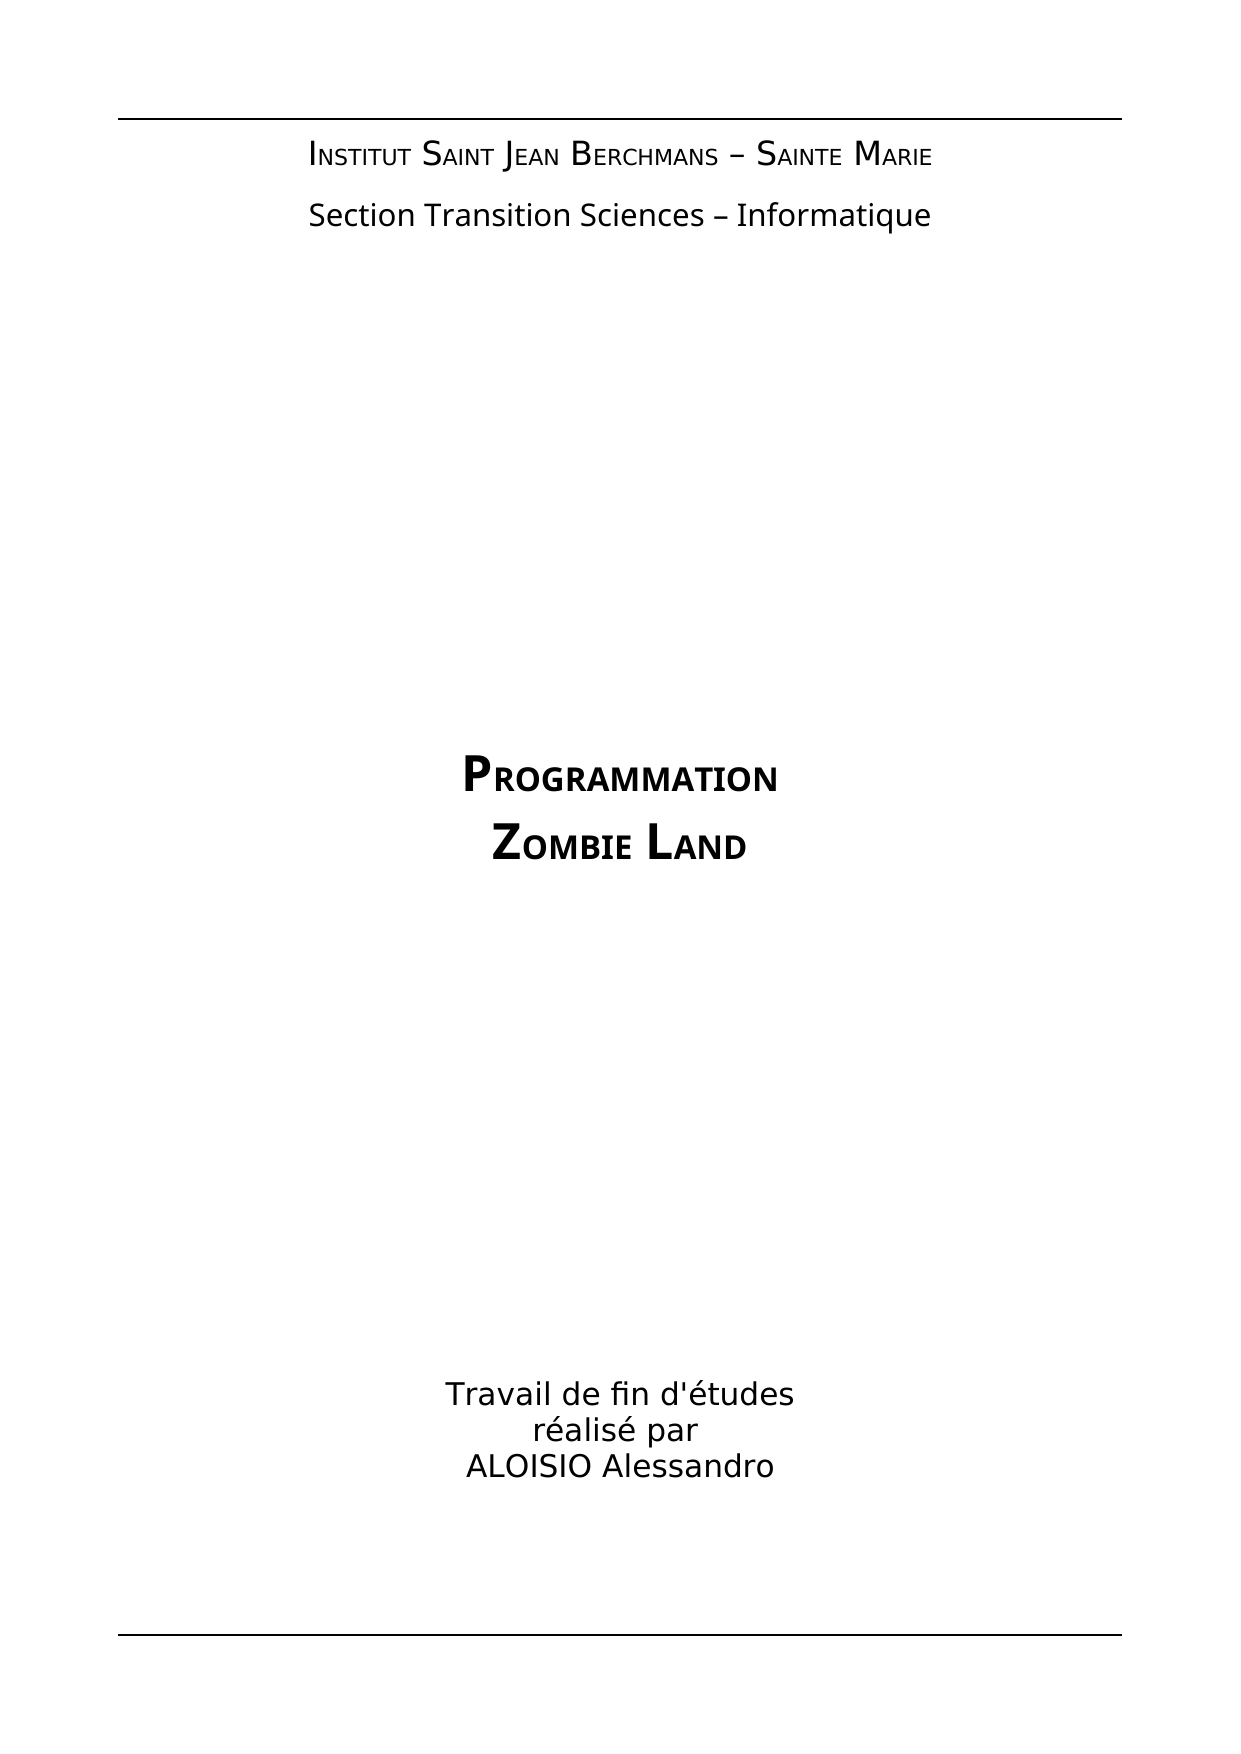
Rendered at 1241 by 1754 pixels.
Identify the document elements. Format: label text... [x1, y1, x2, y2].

text Section Transition Sciences – Informatique [133, 193, 1107, 236]
text Programmation Zombie Land [133, 737, 1107, 874]
text Travail de fin d'études réalisé par ALOISIO Alessandro [133, 1376, 1107, 1485]
text Institut Saint Jean Berchmans – Sainte Marie [133, 135, 1107, 173]
